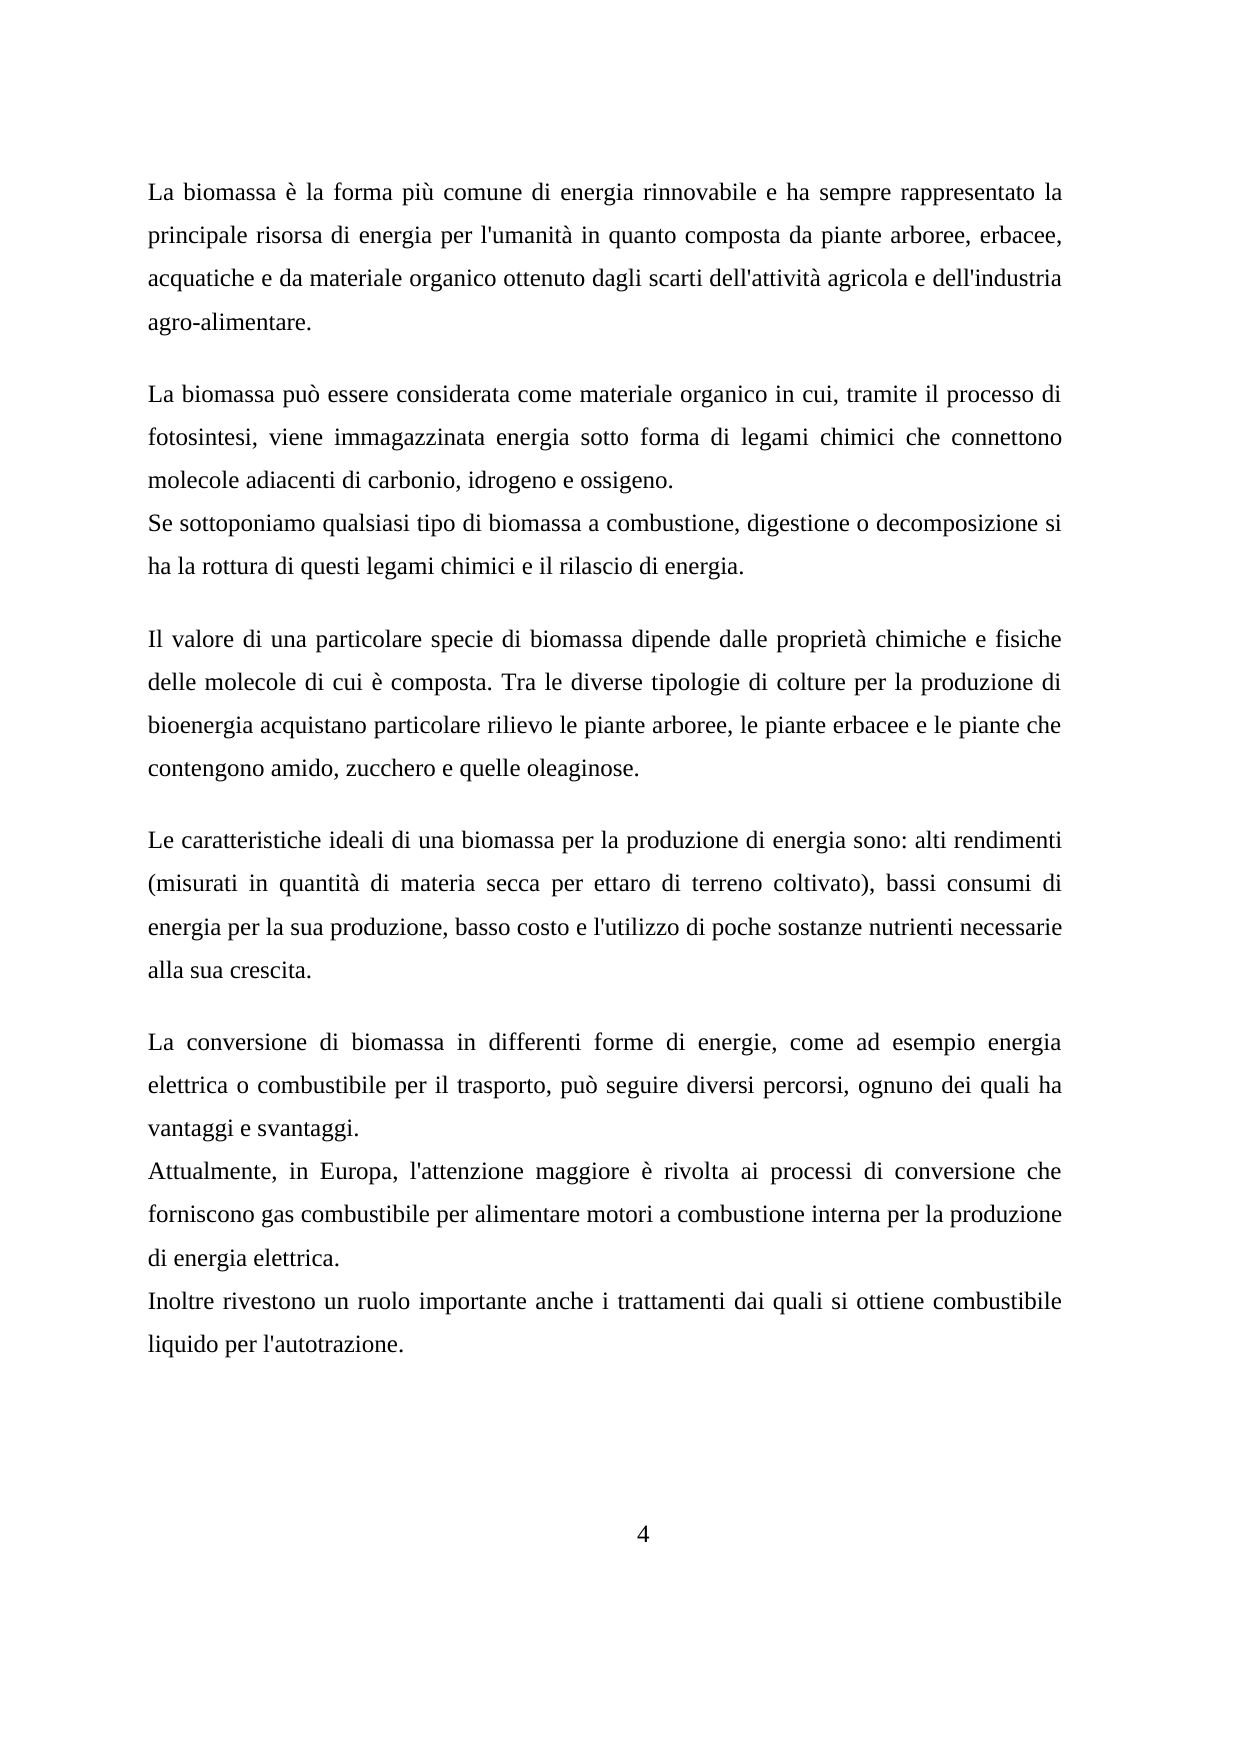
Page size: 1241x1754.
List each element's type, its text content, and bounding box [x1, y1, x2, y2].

text Se sottoponiamo qualsiasi tipo di biomassa a combustione, digestione o decomposizione si ha la rottura di questi legami chimici e il rilascio di energia. [148, 508, 1063, 580]
text Attualmente, in Europa, l'attenzione maggiore è rivolta ai processi di conversione che forniscono gas combustibile per alimentare motori a combustione interna per la produzione di energia elettrica. [148, 1156, 1063, 1271]
text Le caratteristiche ideali di una biomassa per la produzione di energia sono: alti rendimenti (misurati in quantità di materia secca per ettaro di terreno coltivato), bassi consumi di energia per la sua produzione, basso costo e l'utilizzo di poche sostanze nutrienti necessarie alla sua crescita. [148, 825, 1063, 983]
text La conversione di biomassa in differenti forme di energie, come ad esempio energia elettrica o combustibile per il trasporto, può seguire diversi percorsi, ognuno dei quali ha vantaggi e svantaggi. [148, 1027, 1063, 1142]
text La biomassa è la forma più comune di energia rinnovabile e ha sempre rappresentato la principale risorsa di energia per l'umanità in quanto composta da piante arboree, erbacee, acquatiche e da materiale organico ottenuto dagli scarti dell'attività agricola e dell'industria agro-alimentare. [148, 177, 1063, 335]
text Il valore di una particolare specie di biomassa dipende dalle proprietà chimiche e fisiche delle molecole di cui è composta. Tra le diverse tipologie di colture per la produzione di bioenergia acquistano particolare rilievo le piante arboree, le piante erbacee e le piante che contengono amido, zucchero e quelle oleaginose. [148, 624, 1063, 782]
text Inoltre rivestono un ruolo importante anche i trattamenti dai quali si ottiene combustibile liquido per l'autotrazione. [148, 1286, 1063, 1358]
text La biomassa può essere considerata come materiale organico in cui, tramite il processo di fotosintesi, viene immagazzinata energia sotto forma di legami chimici che connettono molecole adiacenti di carbonio, idrogeno e ossigeno. [148, 379, 1063, 494]
